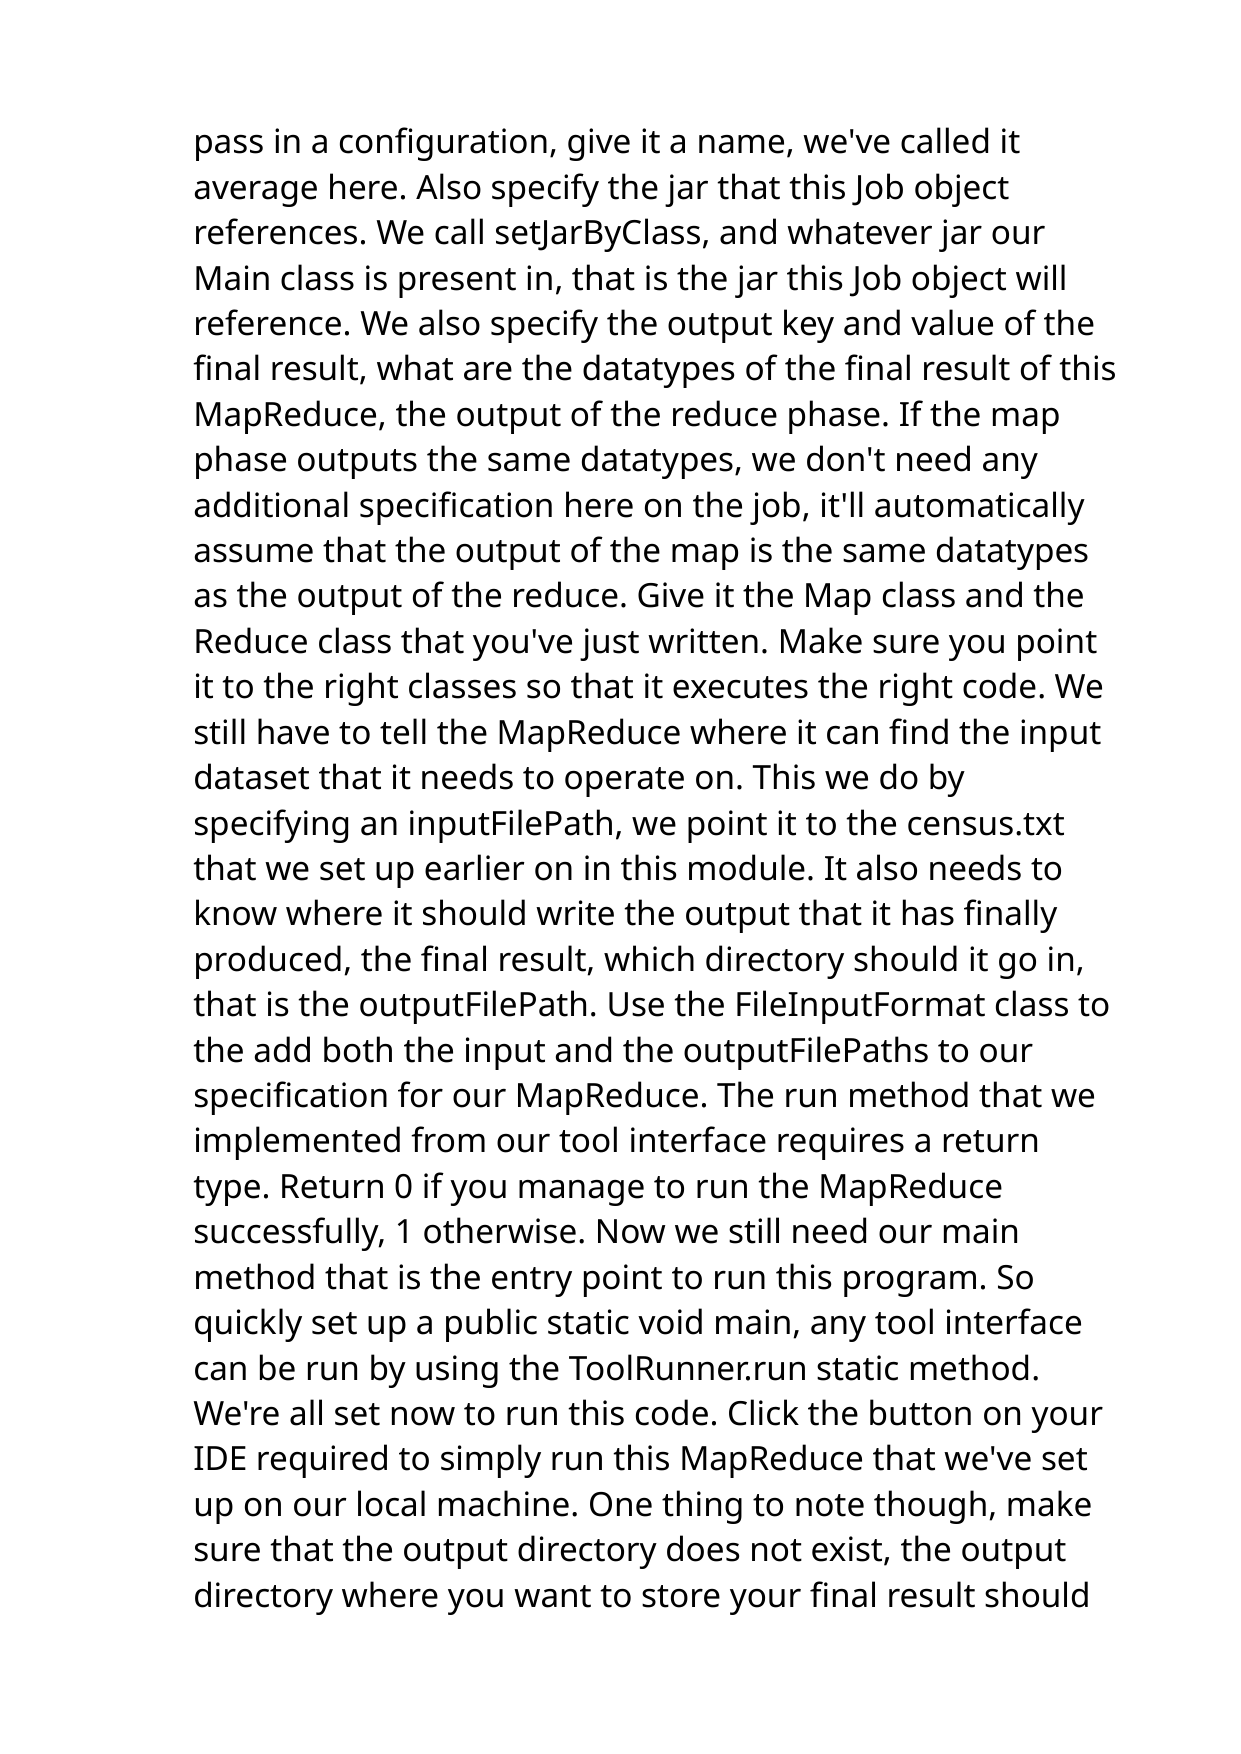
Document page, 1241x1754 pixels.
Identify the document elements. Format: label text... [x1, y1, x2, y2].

list pass in a configuration, give it a name, we've called it average here. Also specify the jar that this Job object references. We call setJarByClass, and whatever jar our Main class is present in, that is the jar this Job object will reference. We also specify the output key and value of the final result, what are the datatypes of the final result of this MapReduce, the output of the reduce phase. If the map phase outputs the same datatypes, we don't need any additional specification here on the job, it'll automatically assume that the output of the map is the same datatypes as the output of the reduce. Give it the Map class and the Reduce class that you've just written. Make sure you point it to the right classes so that it executes the right code. We still have to tell the MapReduce where it can find the input dataset that it needs to operate on. This we do by specifying an inputFilePath, we point it to the census.txt that we set up earlier on in this module. It also needs to know where it should write the output that it has finally produced, the final result, which directory should it go in, that is the outputFilePath. Use the FileInputFormat class to the add both the input and the outputFilePaths to our specification for our MapReduce. The run method that we implemented from our tool interface requires a return type. Return 0 if you manage to run the MapReduce successfully, 1 otherwise. Now we still need our main method that is the entry point to run this program. So quickly set up a public static void main, any tool interface can be run by using the ToolRunner.run static method. We're all set now to run this code. Click the button on your IDE required to simply run this MapReduce that we've set up on our local machine. One thing to note though, make sure that the output directory does not exist, the output directory where you want to store your final result should [156, 118, 1122, 1617]
